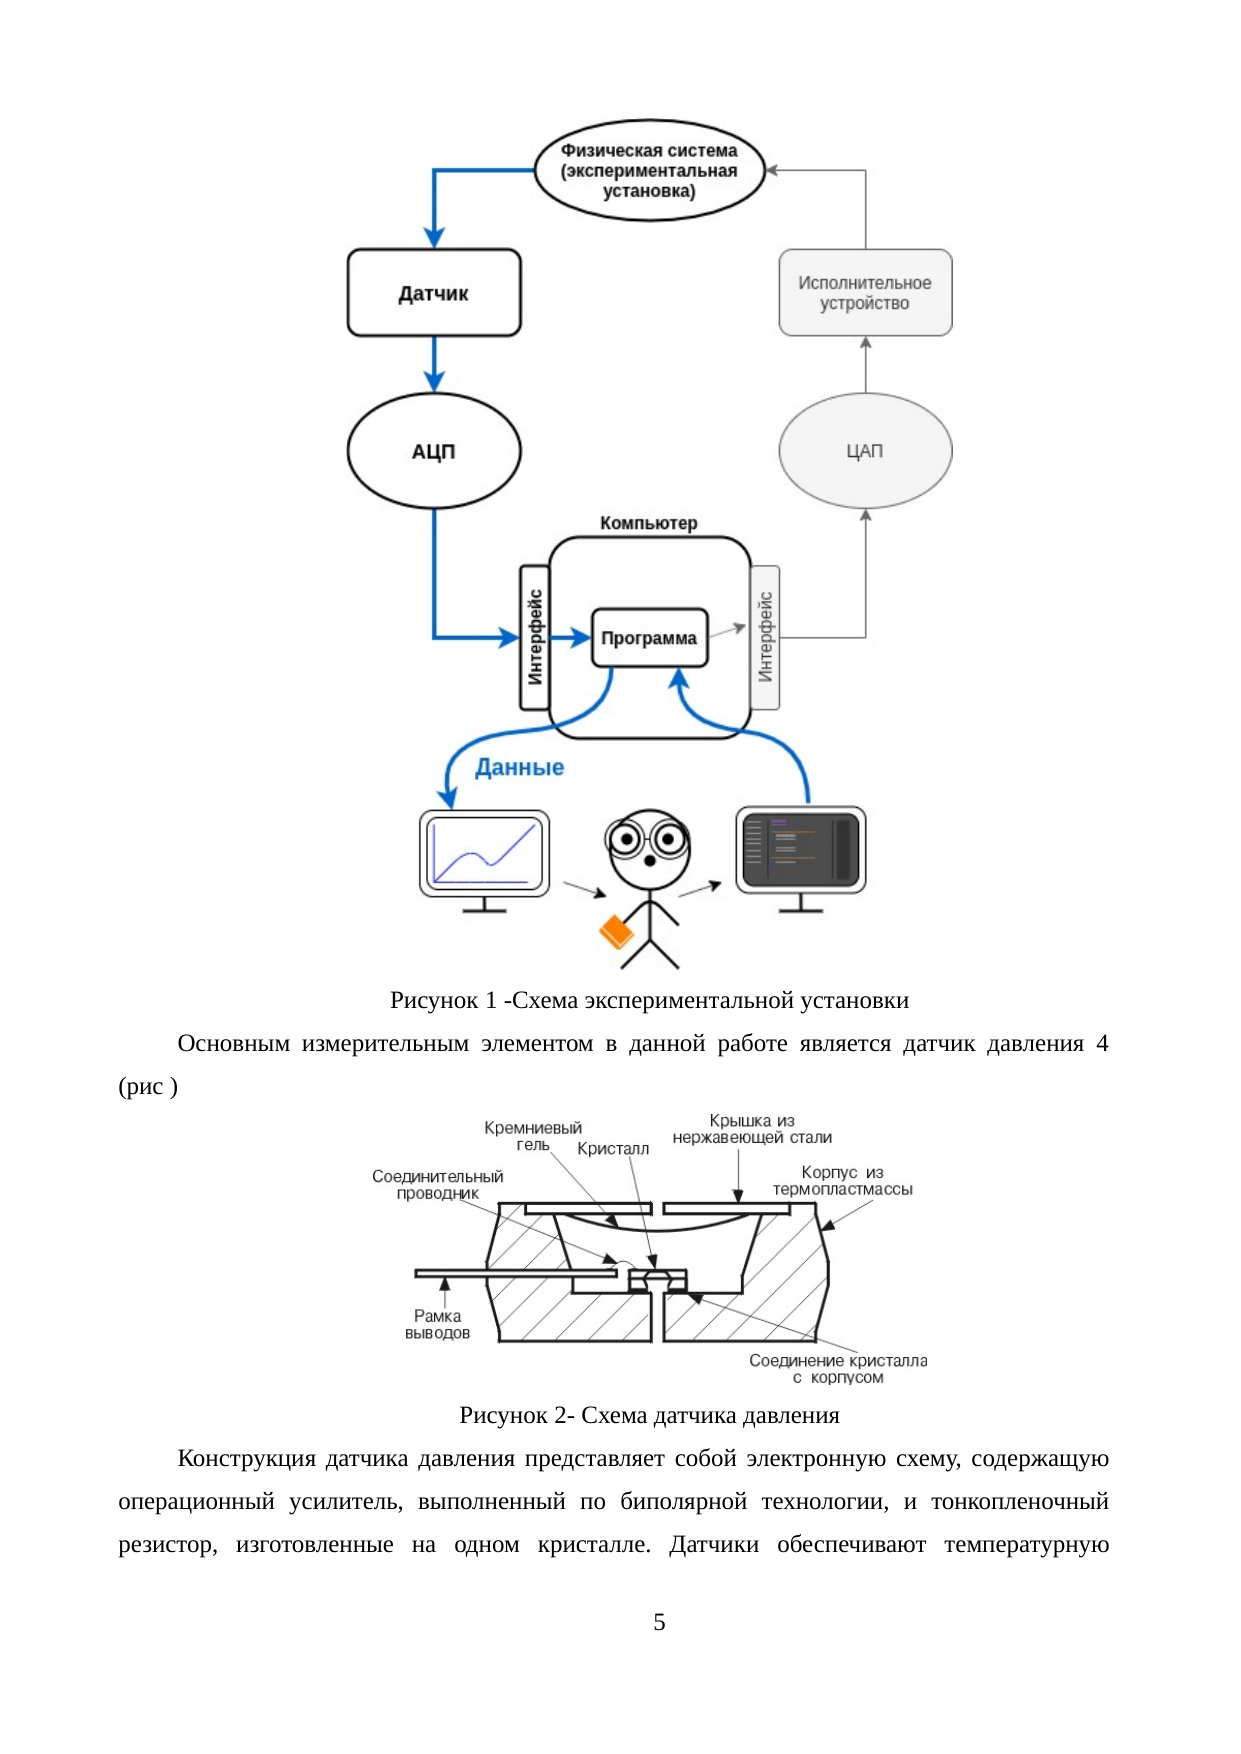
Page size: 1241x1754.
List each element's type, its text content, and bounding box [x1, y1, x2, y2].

picture [346, 118, 953, 971]
text Рисунок 1 -Схема экспериментальной установки [118, 985, 1122, 1014]
text Основным измерительным элементом в данной работе является датчик давления 4 (рис ) [118, 1028, 1110, 1100]
text Рисунок 2- Схема датчика давления [118, 1400, 1122, 1428]
text Конструкция датчика давления представляет собой электронную схему, содержащую операционный усилитель, выполненный по биполярной технологии, и тонкопленочный резистор, изготовленные на одном кристалле. Датчики обеспечивают температурную [118, 1443, 1110, 1558]
picture [372, 1114, 928, 1386]
